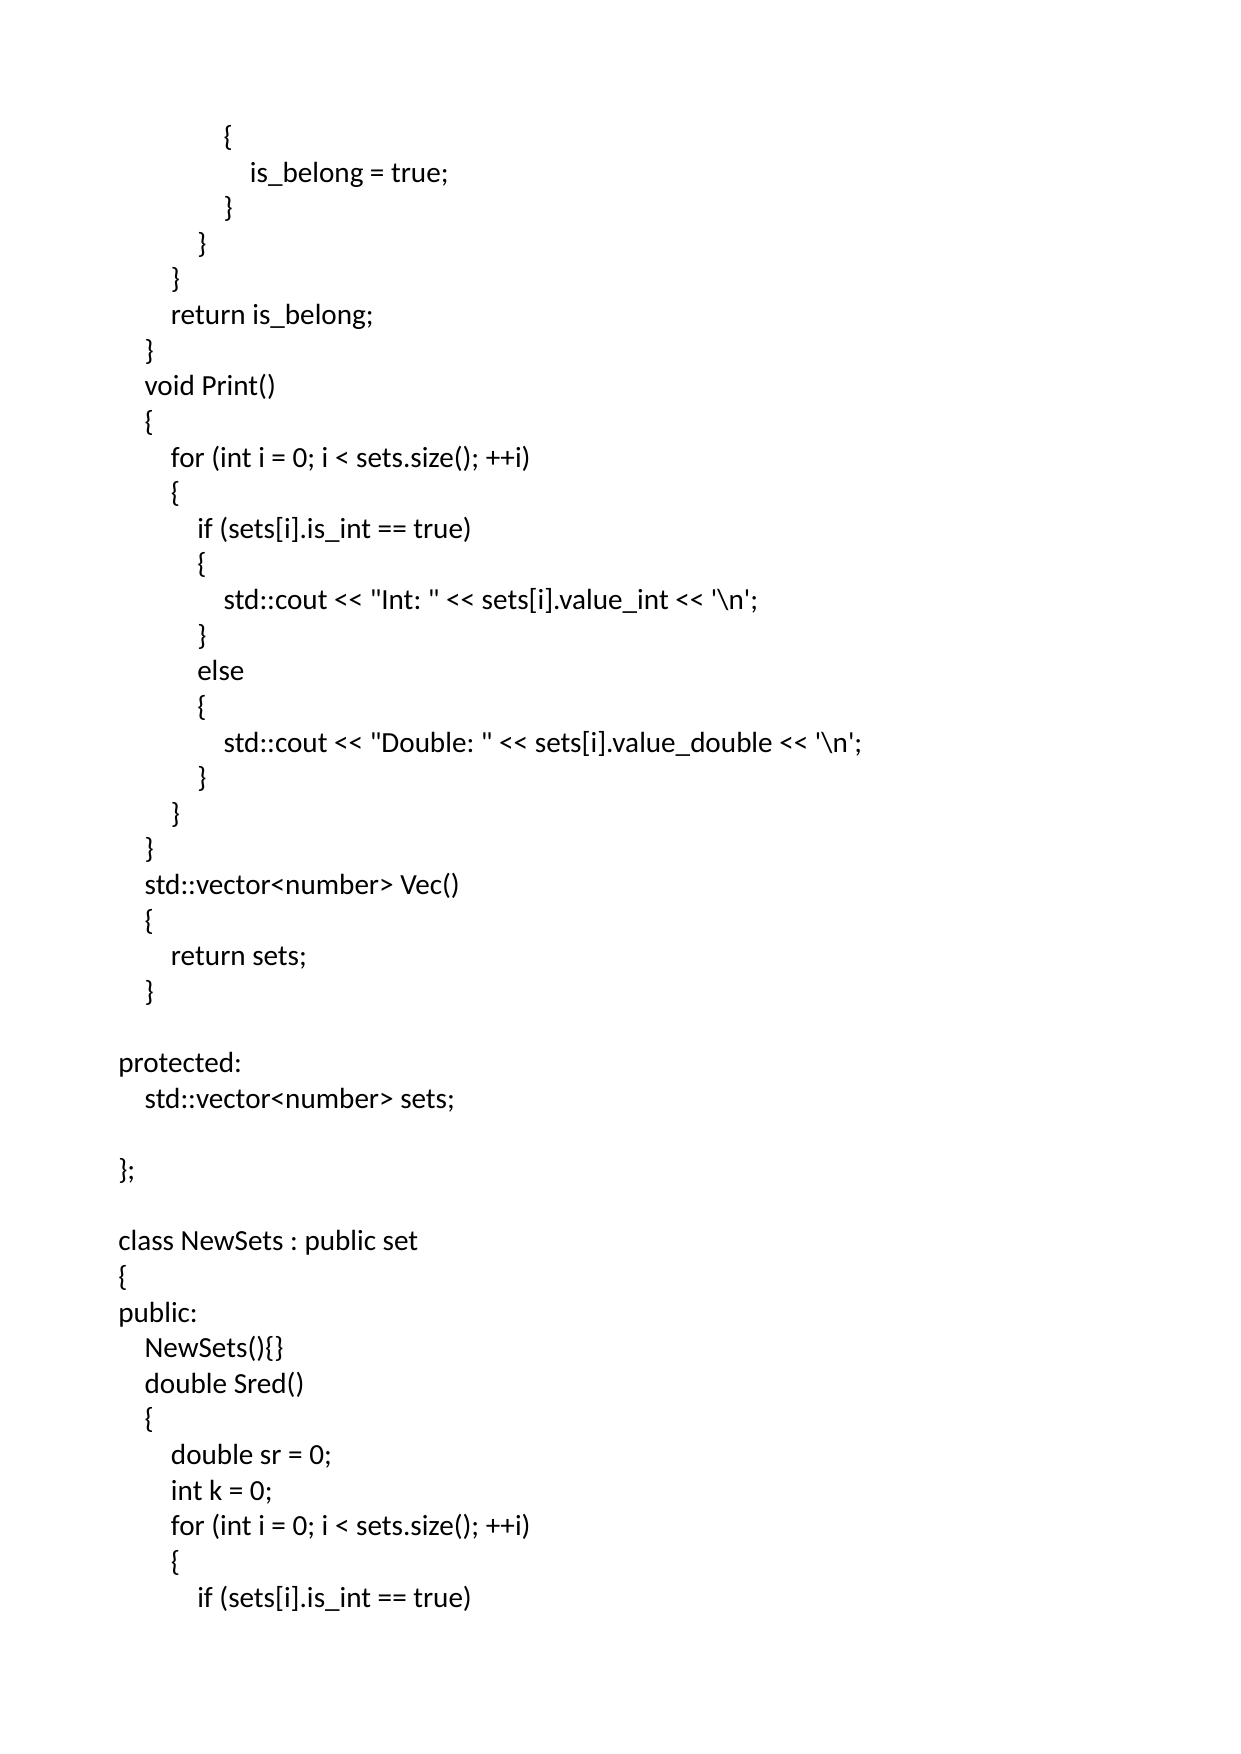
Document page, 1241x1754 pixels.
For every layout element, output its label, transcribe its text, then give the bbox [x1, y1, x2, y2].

text } [118, 225, 1122, 261]
text if (sets[i].is_int == true) [118, 1579, 1122, 1614]
text { [118, 403, 1122, 439]
text } [118, 189, 1122, 225]
text return is_belong; [118, 296, 1122, 332]
text } [118, 261, 1122, 296]
text std::cout << "Int: " << sets[i].value_int << '\n'; [118, 581, 1122, 617]
text for (int i = 0; i < sets.size(); ++i) [118, 439, 1122, 474]
text { [118, 546, 1122, 581]
text public: [118, 1294, 1122, 1329]
text else [118, 652, 1122, 688]
text return sets; [118, 937, 1122, 973]
text } [118, 973, 1122, 1009]
text int k = 0; [118, 1472, 1122, 1507]
text } [118, 795, 1122, 831]
text void Print() [118, 367, 1122, 403]
text std::vector<number> sets; [118, 1080, 1122, 1116]
text { [118, 1258, 1122, 1294]
text { [118, 1543, 1122, 1579]
text { [118, 118, 1122, 154]
text { [118, 688, 1122, 724]
text { [118, 1401, 1122, 1436]
text } [118, 617, 1122, 652]
text { [118, 902, 1122, 937]
text NewSets(){} [118, 1329, 1122, 1365]
text class NewSets : public set [118, 1222, 1122, 1258]
text } [118, 759, 1122, 795]
text if (sets[i].is_int == true) [118, 510, 1122, 546]
text } [118, 831, 1122, 866]
text for (int i = 0; i < sets.size(); ++i) [118, 1507, 1122, 1543]
text std::vector<number> Vec() [118, 866, 1122, 902]
text }; [118, 1151, 1122, 1187]
text double sr = 0; [118, 1436, 1122, 1472]
text } [118, 332, 1122, 367]
text is_belong = true; [118, 154, 1122, 189]
text protected: [118, 1044, 1122, 1080]
text std::cout << "Double: " << sets[i].value_double << '\n'; [118, 724, 1122, 759]
text double Sred() [118, 1365, 1122, 1401]
text { [118, 474, 1122, 510]
